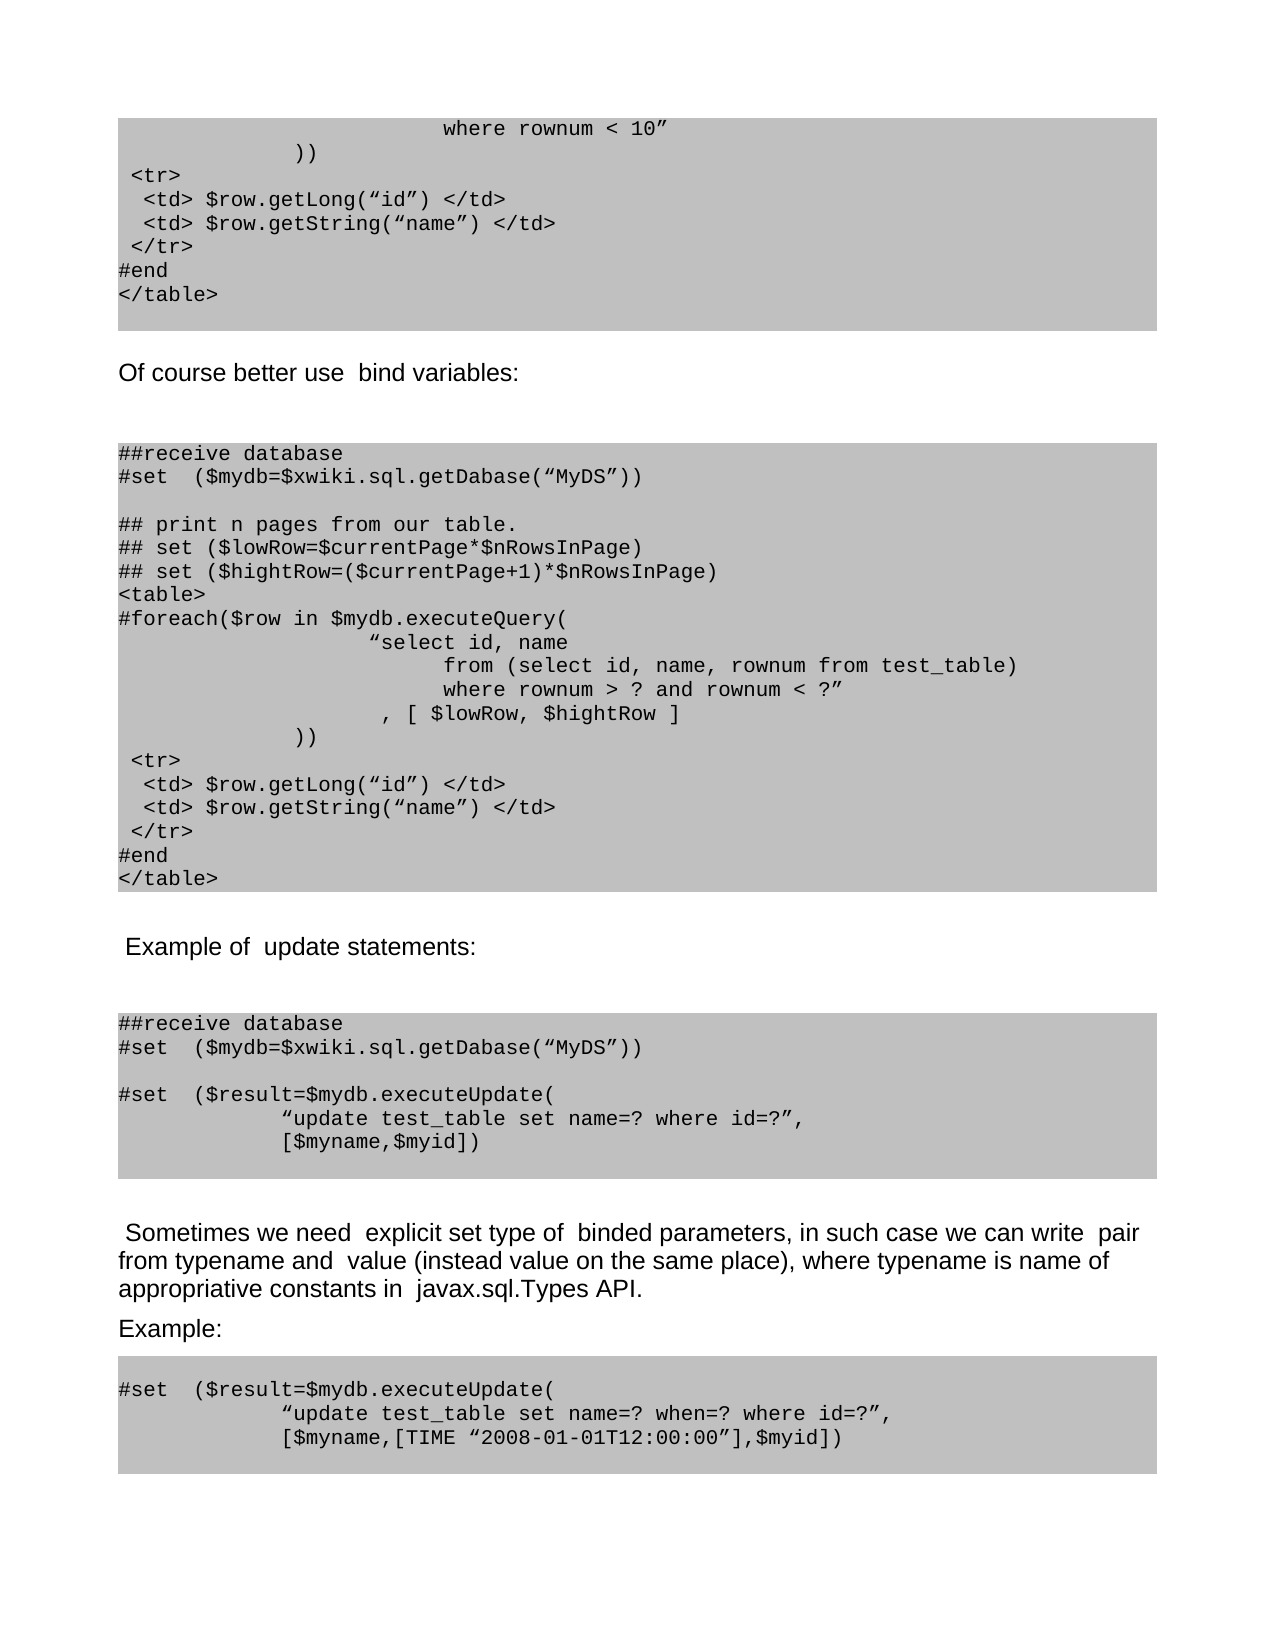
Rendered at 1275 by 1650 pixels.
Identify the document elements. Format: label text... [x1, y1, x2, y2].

text <td> $row.getLong(“id”) </td> [118, 774, 1157, 797]
text Example: [118, 1315, 1157, 1343]
text #set ($result=$mydb.executeUpdate( [118, 1379, 1157, 1403]
text ## set ($lowRow=$currentPage*$nRowsInPage) [118, 537, 1157, 561]
text [$myname,[TIME “2008-01-01T12:00:00”],$myid]) [118, 1427, 1157, 1450]
text #end [118, 844, 1157, 868]
text </table> [118, 284, 1157, 307]
text #set ($mydb=$xwiki.sql.getDabase(“MyDS”)) [118, 466, 1157, 490]
text [$myname,$myid]) [118, 1131, 1157, 1155]
text </tr> [118, 821, 1157, 844]
text <td> $row.getString(“name”) </td> [118, 797, 1157, 821]
text Example of update statements: [118, 932, 1157, 960]
text #end [118, 260, 1157, 284]
text “select id, name [118, 632, 1157, 655]
text <tr> [118, 165, 1157, 189]
text ## print n pages from our table. [118, 513, 1157, 537]
text “update test_table set name=? where id=?”, [118, 1108, 1157, 1131]
text )) [118, 142, 1157, 165]
text #set ($result=$mydb.executeUpdate( [118, 1084, 1157, 1108]
text #foreach($row in $mydb.executeQuery( [118, 608, 1157, 632]
text </tr> [118, 236, 1157, 260]
text #set ($mydb=$xwiki.sql.getDabase(“MyDS”)) [118, 1037, 1157, 1060]
text <td> $row.getLong(“id”) </td> [118, 189, 1157, 213]
text from (select id, name, rownum from test_table) [118, 655, 1157, 679]
text ## set ($hightRow=($currentPage+1)*$nRowsInPage) [118, 561, 1157, 584]
text ##receive database [118, 1013, 1157, 1037]
text <tr> [118, 750, 1157, 774]
text Sometimes we need explicit set type of binded parameters, in such case we can write pair from typename and value (instead value on the same place), where typename is name of appropriative constants in javax.sql.Types API. [118, 1219, 1157, 1303]
text where rownum > ? and rownum < ?” [118, 679, 1157, 703]
text <table> [118, 584, 1157, 608]
text ##receive database [118, 443, 1157, 466]
text Of course better use bind variables: [118, 359, 1157, 387]
text <td> $row.getString(“name”) </td> [118, 213, 1157, 236]
text , [ $lowRow, $hightRow ] [118, 703, 1157, 726]
text )) [118, 726, 1157, 750]
text </table> [118, 868, 1157, 892]
text “update test_table set name=? when=? where id=?”, [118, 1403, 1157, 1427]
text where rownum < 10” [118, 118, 1157, 142]
